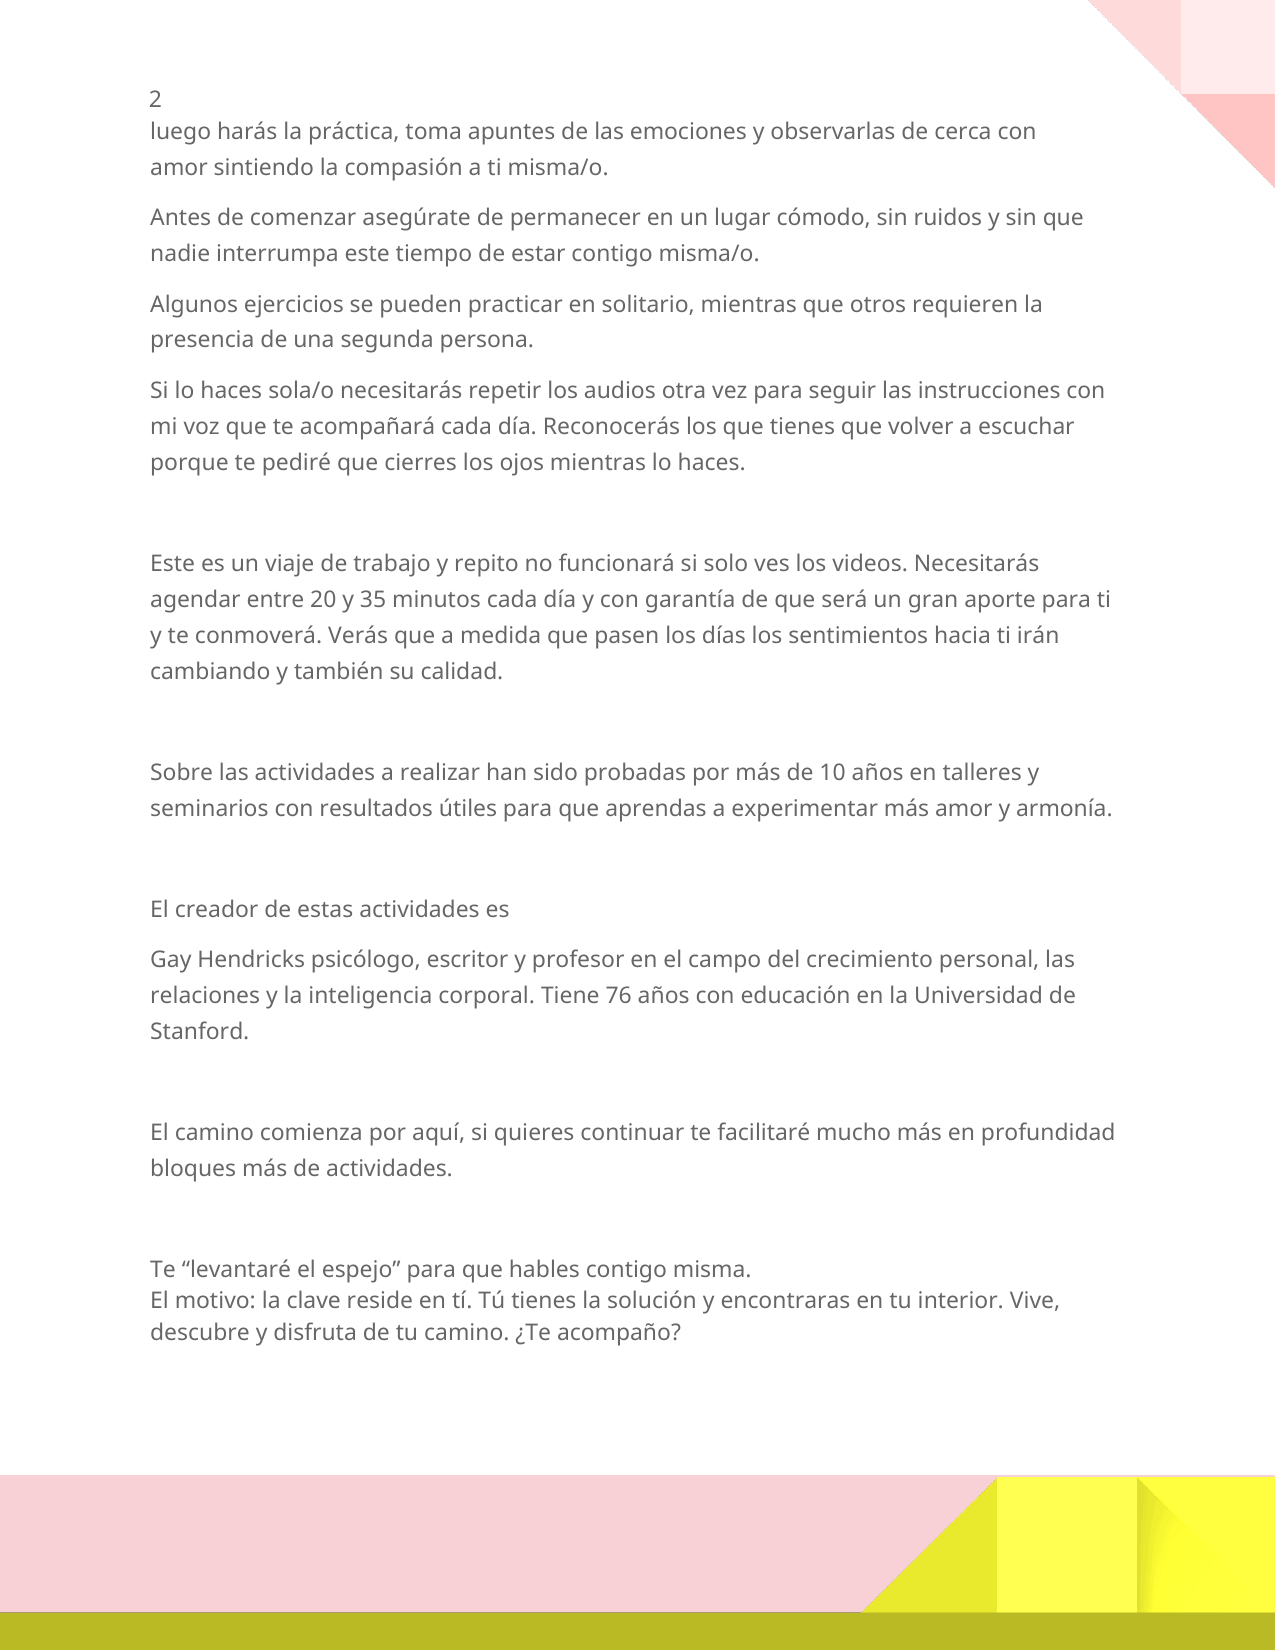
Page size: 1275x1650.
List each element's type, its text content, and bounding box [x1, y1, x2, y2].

picture [0, 1475, 1275, 1650]
text Sobre las actividades a realizar han sido probadas por más de 10 años en talleres y seminarios con resultados útiles para que aprendas a experimentar más amor y armonía. [150, 756, 1125, 823]
picture [1087, 0, 1275, 188]
text El camino comienza por aquí, si quieres continuar te facilitaré mucho más en profundidad bloques más de actividades. [150, 1116, 1125, 1183]
text Si lo haces sola/o necesitarás repetir los audios otra vez para seguir las instrucciones con mi voz que te acompañará cada día. Reconocerás los que tienes que volver a escuchar porque te pediré que cierres los ojos mientras lo haces. [150, 374, 1125, 477]
text El creador de estas actividades es [150, 893, 1125, 924]
text luego harás la práctica, toma apuntes de las emociones y observarlas de cerca con amor sintiendo la compasión a ti misma/o. [150, 114, 1125, 182]
text Gay Hendricks psicólogo, escritor y profesor en el campo del crecimiento personal, las relaciones y la inteligencia corporal. Tiene 76 años con educación en la Universidad de Stanford. [150, 943, 1125, 1046]
text Algunos ejercicios se pueden practicar en solitario, mientras que otros requieren la presencia de una segunda persona. [150, 287, 1125, 355]
text El motivo: la clave reside en tí. Tú tienes la solución y encontraras en tu interior. Vive, descubre y disfruta de tu camino. ¿Te acompaño? [150, 1284, 1125, 1347]
text Te “levantaré el espejo” para que hables contigo misma. [150, 1253, 1125, 1284]
text Este es un viaje de trabajo y repito no funcionará si solo ves los videos. Necesitarás agendar entre 20 y 35 minutos cada día y con garantía de que será un gran aporte para ti y te conmoverá. Verás que a medida que pasen los días los sentimientos hacia ti irán cambiando y también su calidad. [150, 547, 1125, 686]
text Antes de comenzar asegúrate de permanecer en un lugar cómodo, sin ruidos y sin que nadie interrumpa este tiempo de estar contigo misma/o. [150, 201, 1125, 268]
